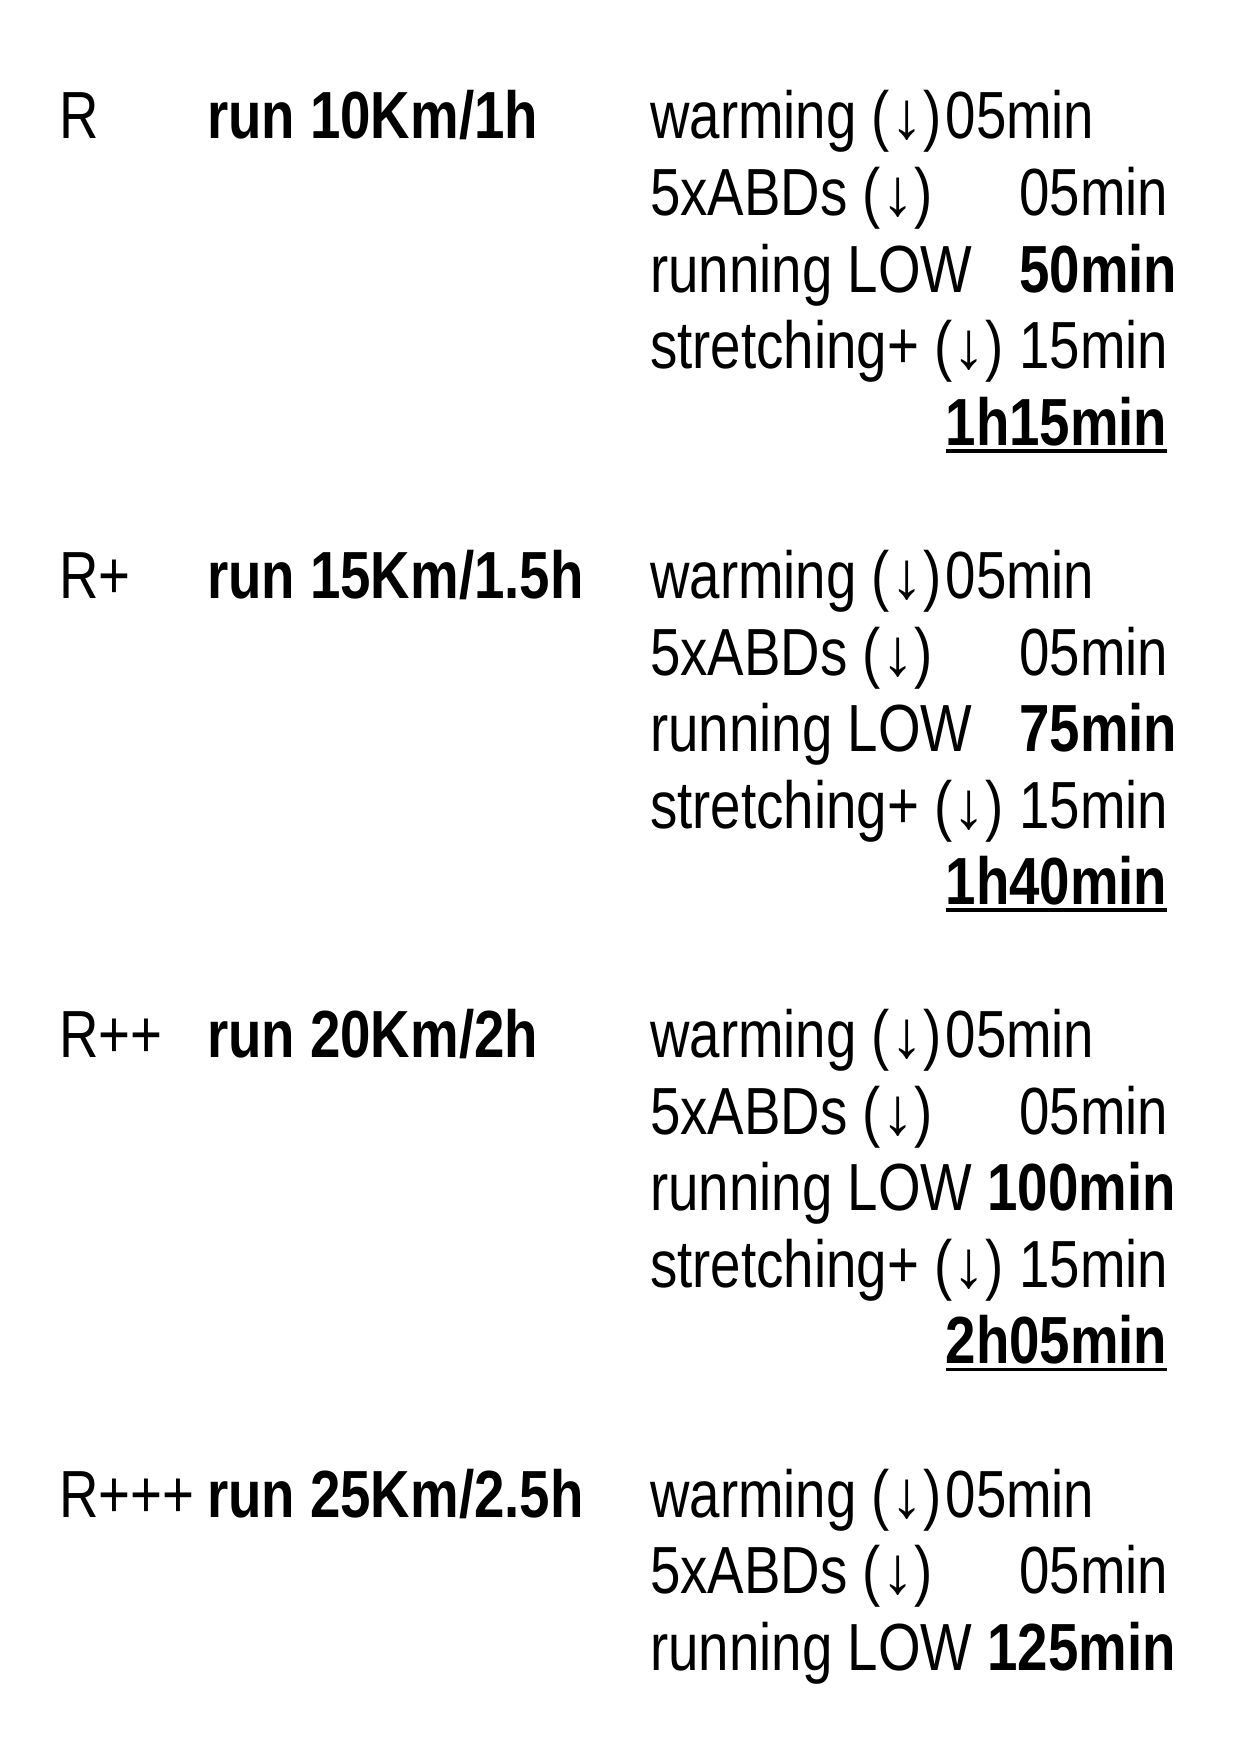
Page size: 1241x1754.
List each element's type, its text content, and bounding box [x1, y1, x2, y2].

text running LOW 75min [59, 689, 1181, 766]
text 1h40min [59, 842, 1181, 919]
text 5xABDs (↓) 05min [59, 153, 1181, 230]
text 5xABDs (↓) 05min [59, 1072, 1181, 1148]
text stretching+ (↓) 15min [59, 766, 1181, 842]
text R+ run 15Km/1.5h warming (↓) 05min [59, 536, 1181, 612]
text 2h05min [59, 1302, 1181, 1378]
text running LOW 50min [59, 230, 1181, 306]
text R run 10Km/1h warming (↓) 05min [59, 77, 1181, 153]
text 5xABDs (↓) 05min [59, 612, 1181, 689]
text running LOW 100min [59, 1148, 1181, 1225]
text R+++ run 25Km/2.5h warming (↓) 05min [59, 1455, 1181, 1531]
text 1h15min [59, 383, 1181, 459]
text running LOW 125min [59, 1608, 1181, 1684]
text stretching+ (↓) 15min [59, 1225, 1181, 1302]
text stretching+ (↓) 15min [59, 306, 1181, 383]
text 5xABDs (↓) 05min [59, 1531, 1181, 1608]
text R++ run 20Km/2h warming (↓) 05min [59, 995, 1181, 1072]
